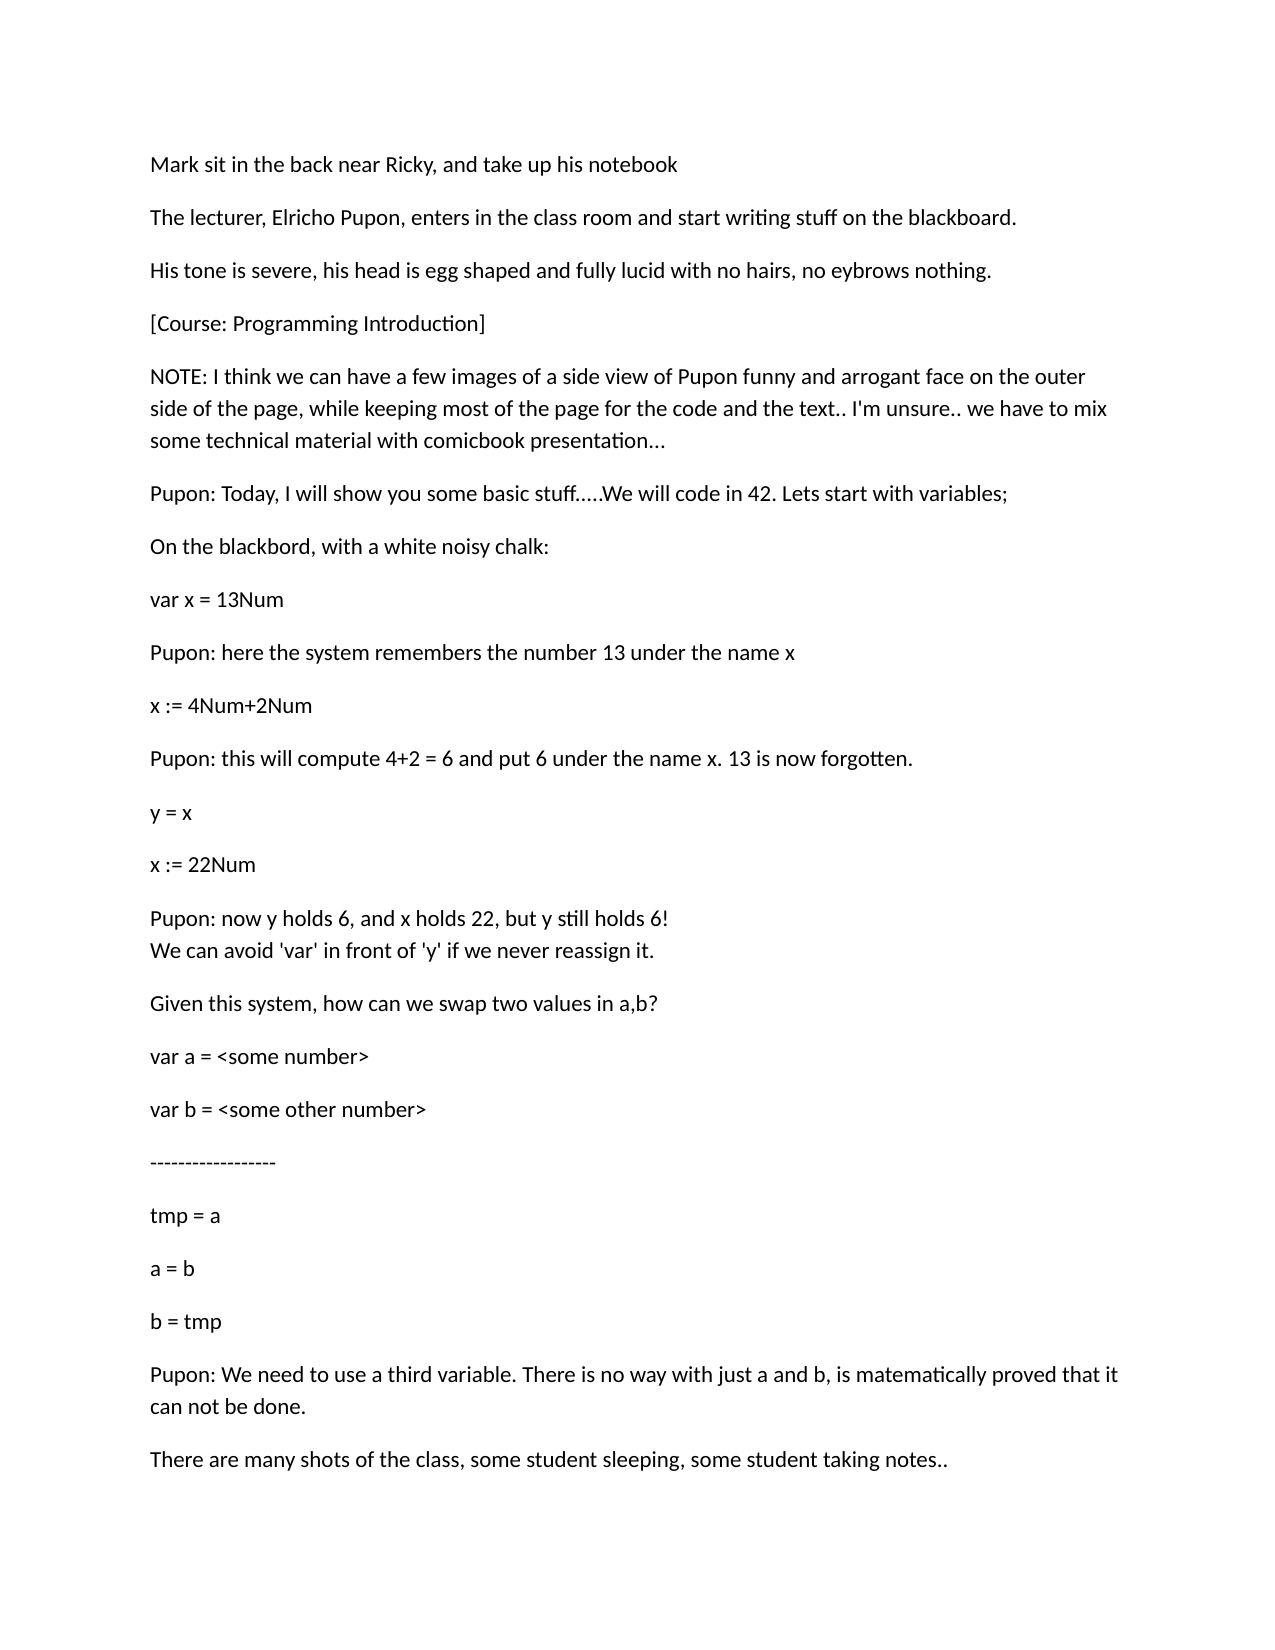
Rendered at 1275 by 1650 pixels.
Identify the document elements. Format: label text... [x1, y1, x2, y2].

text x := 22Num [150, 851, 1125, 879]
text Given this system, how can we swap two values in a,b? [150, 989, 1125, 1017]
text b = tmp [150, 1307, 1125, 1335]
text a = b [150, 1254, 1125, 1282]
text Mark sit in the back near Ricky, and take up his notebook [150, 150, 1125, 178]
text Pupon: We need to use a third variable. There is no way with just a and b, is matematically proved that it can not be done. [150, 1360, 1125, 1420]
text tmp = a [150, 1201, 1125, 1229]
text The lecturer, Elricho Pupon, enters in the class room and start writing stuff on the blackboard. [150, 203, 1125, 231]
text var a = <some number> [150, 1042, 1125, 1070]
text There are many shots of the class, some student sleeping, some student taking notes.. [150, 1445, 1125, 1473]
text var b = <some other number> [150, 1095, 1125, 1123]
text NOTE: I think we can have a few images of a side view of Pupon funny and arrogant face on the outer side of the page, while keeping most of the page for the code and the text.. I'm unsure.. we have to mix some technical material with comicbook presentation... [150, 362, 1125, 454]
text Pupon: here the system remembers the number 13 under the name x [150, 638, 1125, 667]
text y = x [150, 798, 1125, 826]
text Pupon: Today, I will show you some basic stuff.....We will code in 42. Lets start with variables; [150, 479, 1125, 507]
text His tone is severe, his head is egg shaped and fully lucid with no hairs, no eybrows nothing. [150, 256, 1125, 284]
text ------------------ [150, 1148, 1125, 1176]
text [Course: Programming Introduction] [150, 309, 1125, 337]
text On the blackbord, with a white noisy chalk: [150, 532, 1125, 561]
text Pupon: this will compute 4+2 = 6 and put 6 under the name x. 13 is now forgotten. [150, 744, 1125, 773]
text x := 4Num+2Num [150, 692, 1125, 719]
text Pupon: now y holds 6, and x holds 22, but y still holds 6! We can avoid 'var' in front of 'y' if we never reassign it. [150, 904, 1125, 964]
text var x = 13Num [150, 586, 1125, 613]
